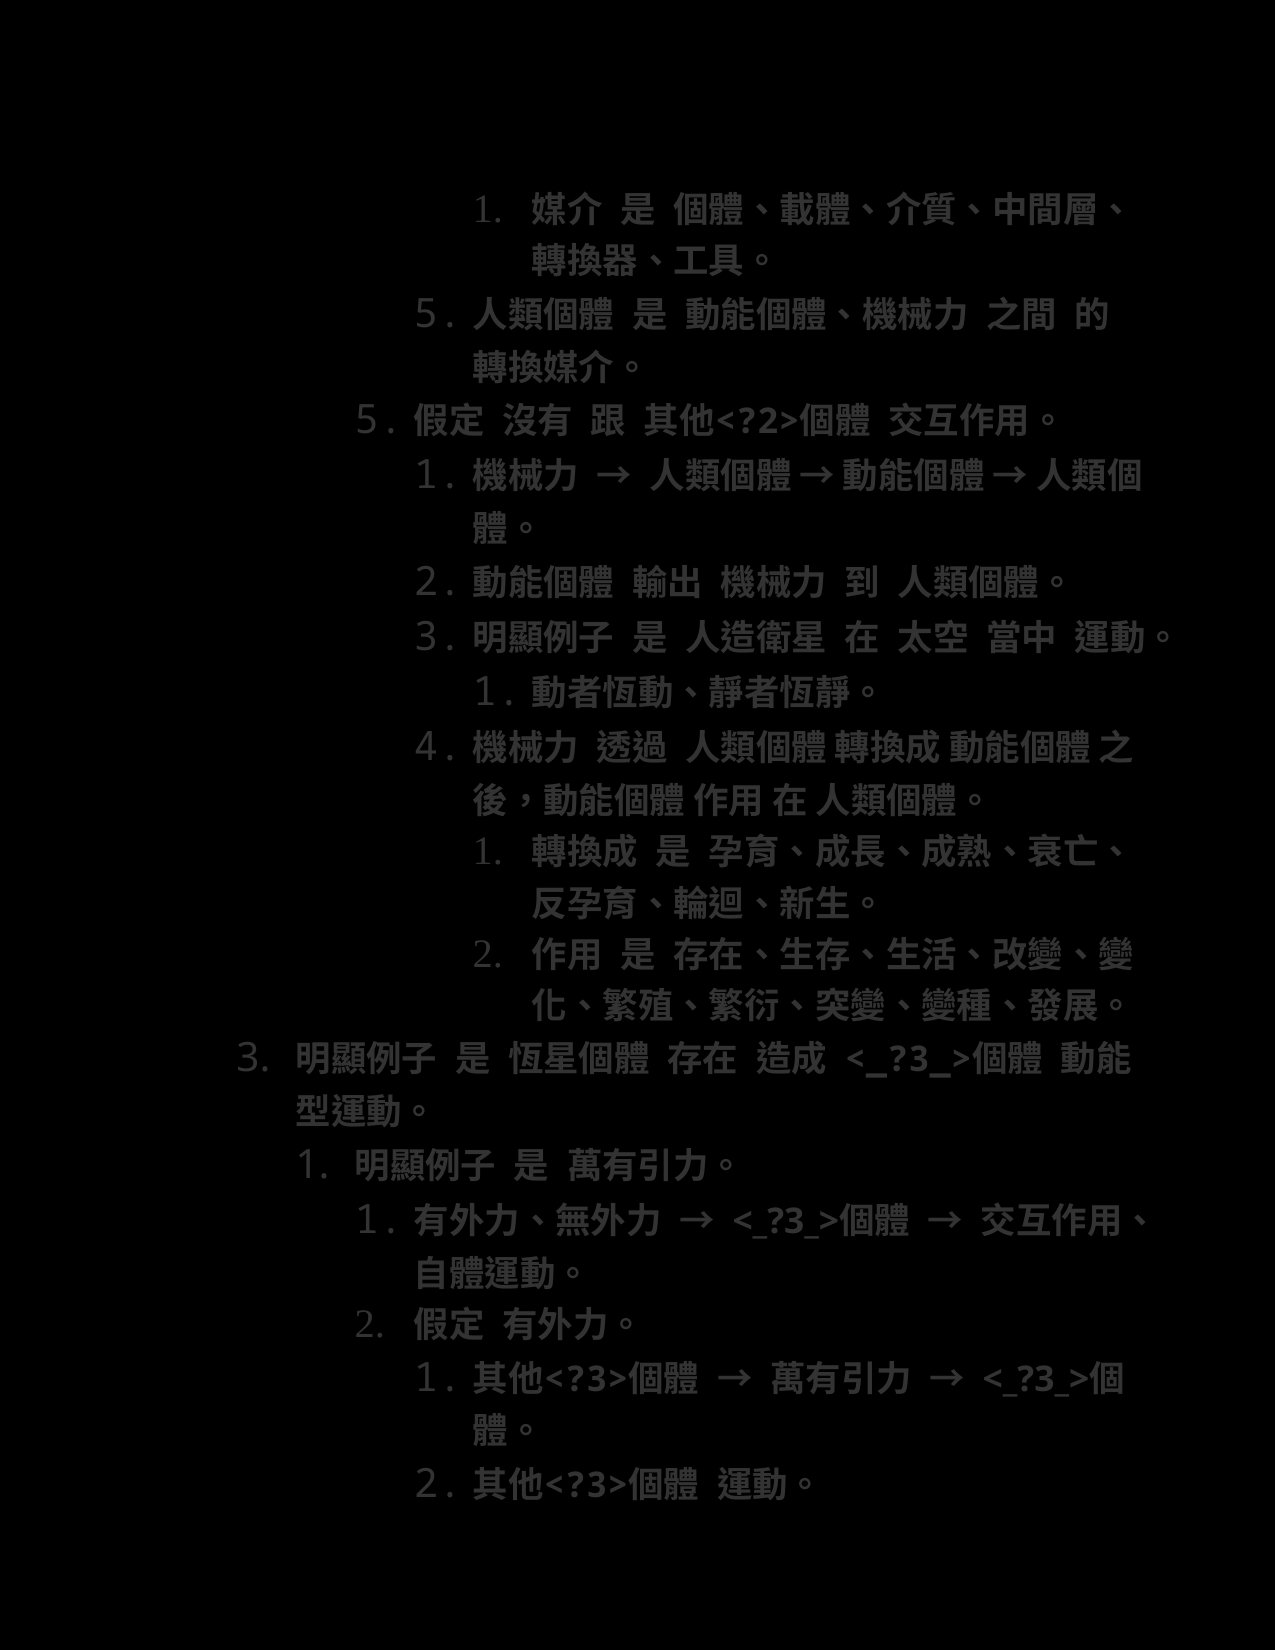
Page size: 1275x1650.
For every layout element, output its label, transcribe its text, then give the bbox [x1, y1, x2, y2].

list 機械力 → 人類個體 → 動能個體 → 人類個體。 [413, 446, 1157, 552]
list 假定 沒有 跟 其他<?2>個體 交互作用。 [354, 391, 1157, 446]
list 作用 是 存在、生存、生活、改變、變化、繁殖、繁衍、突變、變種、發展。 [472, 926, 1157, 1029]
list 假定 有外力。 [354, 1296, 1157, 1348]
list 明顯例子 是 恆星個體 存在 造成 <_?3_>個體 動能型運動。 [236, 1029, 1157, 1135]
list 機械力 透過 人類個體 轉換成 動能個體 之後，動能個體 作用 在 人類個體。 [413, 717, 1157, 824]
list 其他<?3>個體 → 萬有引力 → <_?3_>個體。 [413, 1348, 1157, 1454]
list 人類個體 是 動能個體、機械力 之間 的 轉換媒介。 [413, 284, 1157, 391]
list 明顯例子 是 萬有引力。 [295, 1135, 1157, 1190]
list 其他<?3>個體 運動。 [413, 1454, 1157, 1509]
list 明顯例子 是 人造衛星 在 太空 當中 運動。 [413, 607, 1157, 662]
list 媒介 是 個體、載體、介質、中間層、轉換器、工具。 [472, 182, 1157, 284]
list 有外力、無外力 → <_?3_>個體 → 交互作用、自體運動。 [354, 1190, 1157, 1296]
list 轉換成 是 孕育、成長、成熟、衰亡、反孕育、輪迴、新生。 [472, 824, 1157, 926]
list 動能個體 輸出 機械力 到 人類個體。 [413, 552, 1157, 607]
list 動者恆動、靜者恆靜。 [472, 662, 1157, 717]
